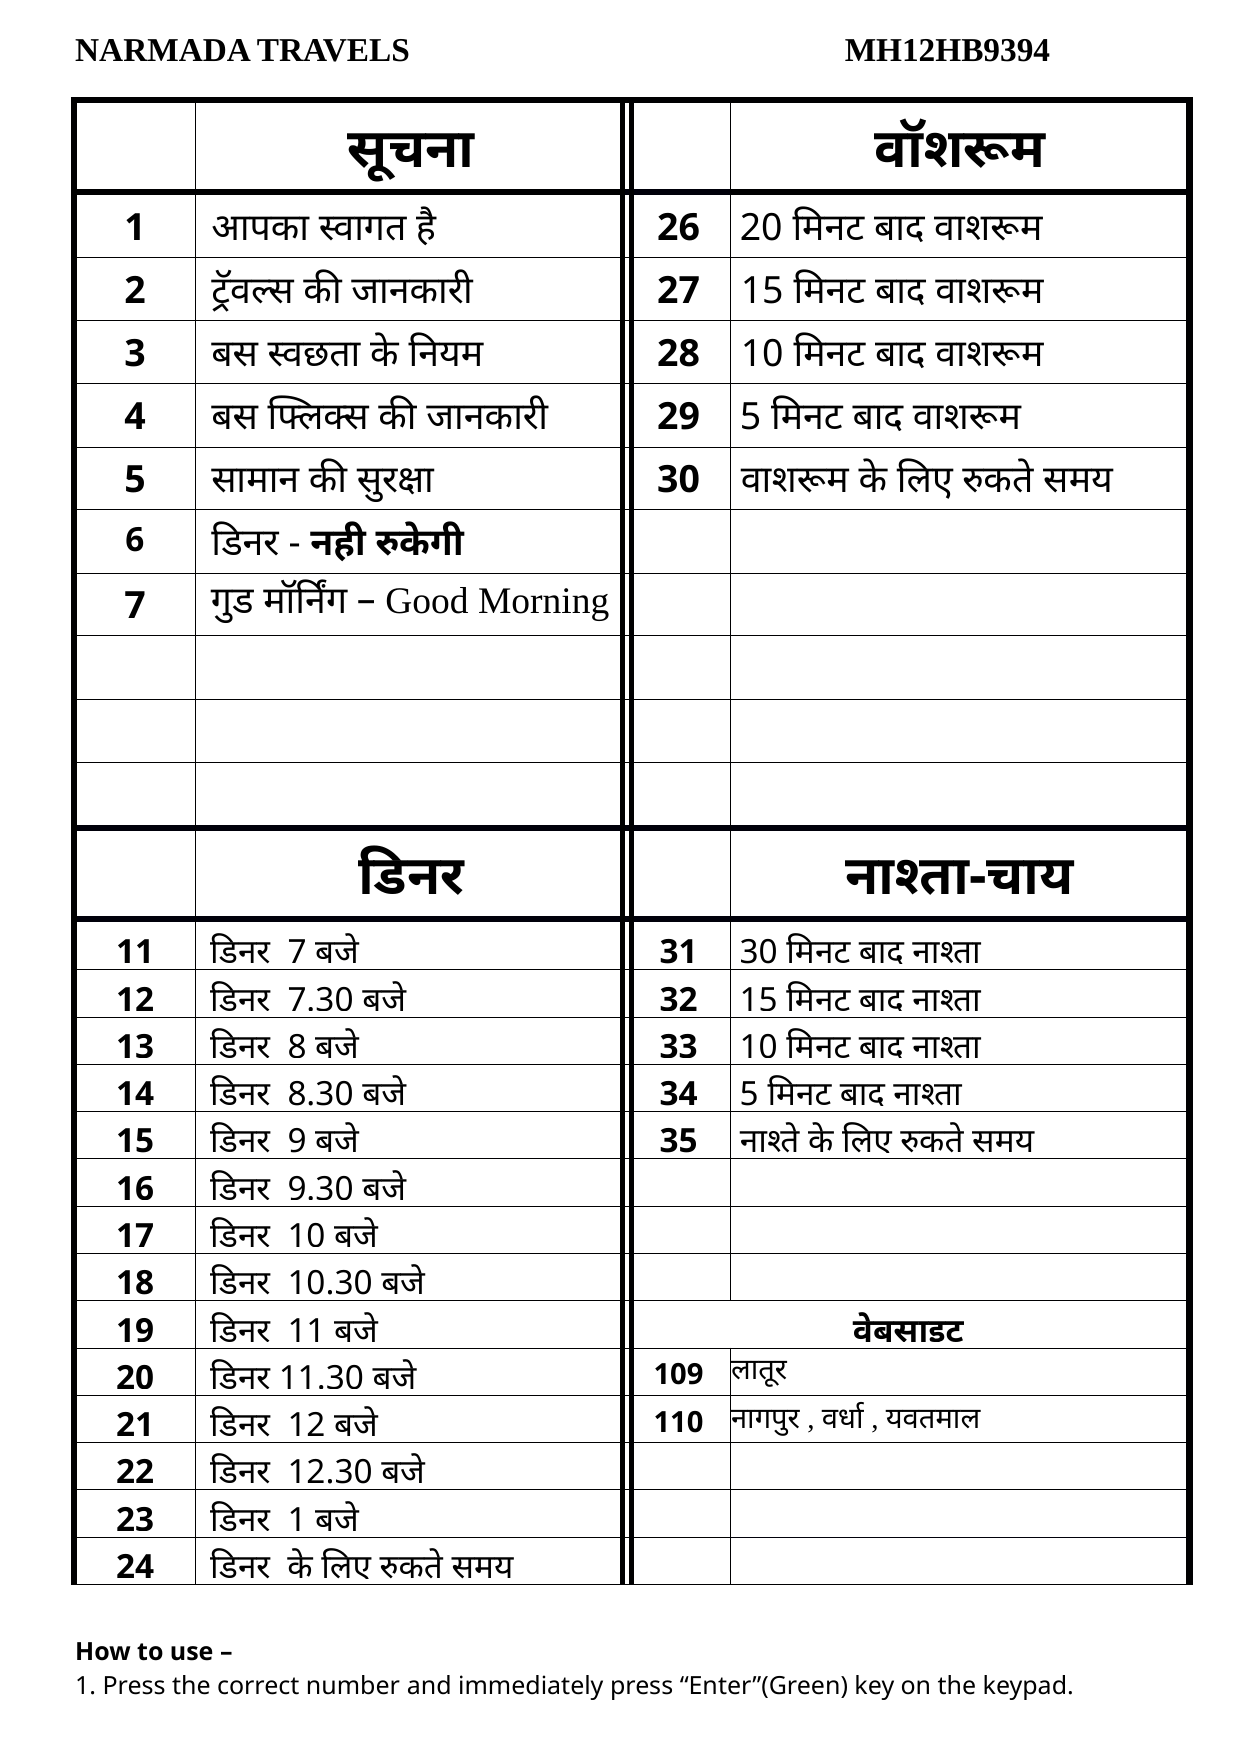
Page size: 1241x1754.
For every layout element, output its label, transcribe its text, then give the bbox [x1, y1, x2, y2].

table_cell ट्रॅवल्स की जानकारी [196, 258, 620, 320]
table_cell डिनर [196, 831, 620, 916]
table_cell 30 [634, 448, 730, 509]
table_header [77, 103, 195, 188]
table_cell 18 [77, 1254, 195, 1300]
table_cell [634, 831, 730, 916]
table_cell 7 [77, 574, 195, 635]
table_cell नागपुर , वर्धा , यवतमाल [731, 1396, 1186, 1442]
table_cell [731, 700, 1186, 761]
table_cell डिनर 9.30 बजे [196, 1159, 620, 1206]
table_cell [731, 1490, 1186, 1537]
table_cell डिनर 11 बजे [196, 1301, 620, 1347]
table_cell लातूर [731, 1349, 1186, 1395]
table_cell 1 [77, 195, 195, 257]
table_cell [634, 1159, 730, 1206]
table_cell 34 [634, 1065, 730, 1111]
table_cell [77, 700, 195, 761]
table_cell डिनर 12 बजे [196, 1396, 620, 1442]
table_cell 30 मिनट बाद नाश्ता [731, 922, 1186, 969]
table_cell [634, 1443, 730, 1489]
table_cell गुड मॉर्निंग – Good Morning [196, 574, 620, 635]
table_cell डिनर 11.30 बजे [196, 1349, 620, 1395]
table_cell डिनर के लिए रुकते समय [196, 1538, 620, 1584]
table_cell आपका स्वागत है [196, 195, 620, 257]
table_cell 6 [77, 510, 195, 572]
table_cell डिनर 8 बजे [196, 1018, 620, 1064]
table_cell 29 [634, 384, 730, 446]
table_cell 10 मिनट बाद नाश्ता [731, 1018, 1186, 1064]
table_cell 23 [77, 1490, 195, 1537]
table_cell 27 [634, 258, 730, 320]
table_cell [634, 700, 730, 761]
table_cell [196, 700, 620, 761]
table_cell [634, 1254, 730, 1300]
table_cell नाश्ता-चाय [731, 831, 1186, 916]
table_cell [77, 763, 195, 824]
table_cell 109 [634, 1349, 730, 1395]
table_cell [731, 510, 1186, 572]
table_cell 14 [77, 1065, 195, 1111]
table_cell 12 [77, 970, 195, 1016]
table_cell डिनर 7.30 बजे [196, 970, 620, 1016]
table_cell 11 [77, 922, 195, 969]
table_cell [731, 574, 1186, 635]
text 1. Press the correct number and immediately press “Enter”(Green) key on the keypad. [75, 1667, 1165, 1702]
table_cell 22 [77, 1443, 195, 1489]
table_cell 5 मिनट बाद नाश्ता [731, 1065, 1186, 1111]
table_cell 31 [634, 922, 730, 969]
table_cell बस स्वछता के नियम [196, 321, 620, 383]
table_cell [731, 636, 1186, 698]
table_cell 17 [77, 1207, 195, 1253]
table_cell 35 [634, 1112, 730, 1158]
table_cell 4 [77, 384, 195, 446]
table_cell 3 [77, 321, 195, 383]
table_cell 32 [634, 970, 730, 1016]
table_cell डिनर 1 बजे [196, 1490, 620, 1537]
table_cell वेबसाइट [634, 1301, 1186, 1347]
table_cell 19 [77, 1301, 195, 1347]
table_cell [634, 1490, 730, 1537]
table_header वॉशरूम [731, 103, 1186, 188]
table_cell [731, 1254, 1186, 1300]
table_cell 16 [77, 1159, 195, 1206]
table_cell 10 मिनट बाद वाशरूम [731, 321, 1186, 383]
table_cell डिनर 10 बजे [196, 1207, 620, 1253]
table_cell 15 मिनट बाद नाश्ता [731, 970, 1186, 1016]
table_cell [634, 636, 730, 698]
table_header [634, 103, 730, 188]
table_cell [731, 1443, 1186, 1489]
table_cell 20 मिनट बाद वाशरूम [731, 195, 1186, 257]
table_cell डिनर - नही रुकेगी [196, 510, 620, 572]
table_cell 110 [634, 1396, 730, 1442]
table_cell 2 [77, 258, 195, 320]
table_cell 13 [77, 1018, 195, 1064]
table_cell डिनर 7 बजे [196, 922, 620, 969]
text How to use – [75, 1633, 1165, 1667]
table_cell 15 मिनट बाद वाशरूम [731, 258, 1186, 320]
table_cell [634, 1207, 730, 1253]
table_cell डिनर 9 बजे [196, 1112, 620, 1158]
table_cell 5 मिनट बाद वाशरूम [731, 384, 1186, 446]
table_cell [731, 1159, 1186, 1206]
table_cell सामान की सुरक्षा [196, 448, 620, 509]
table_cell 26 [634, 195, 730, 257]
table_cell डिनर 8.30 बजे [196, 1065, 620, 1111]
table_cell 20 [77, 1349, 195, 1395]
table_cell [634, 763, 730, 824]
table_cell 21 [77, 1396, 195, 1442]
table_cell [196, 636, 620, 698]
table_cell नाश्ते के लिए रुकते समय [731, 1112, 1186, 1158]
table_cell वाशरूम के लिए रुकते समय [731, 448, 1186, 509]
table_cell 33 [634, 1018, 730, 1064]
table_header सूचना [196, 103, 620, 188]
table_cell [731, 1538, 1186, 1584]
table_cell [77, 636, 195, 698]
table_cell 28 [634, 321, 730, 383]
table_cell 24 [77, 1538, 195, 1584]
table_cell डिनर 12.30 बजे [196, 1443, 620, 1489]
table_cell [634, 510, 730, 572]
table_cell 5 [77, 448, 195, 509]
table_cell [634, 574, 730, 635]
table_cell [634, 1538, 730, 1584]
table_cell बस फ्लिक्स की जानकारी [196, 384, 620, 446]
table_cell [77, 831, 195, 916]
table_cell डिनर 10.30 बजे [196, 1254, 620, 1300]
table_cell [196, 763, 620, 824]
table_cell [731, 1207, 1186, 1253]
table_cell [731, 763, 1186, 824]
table_cell 15 [77, 1112, 195, 1158]
